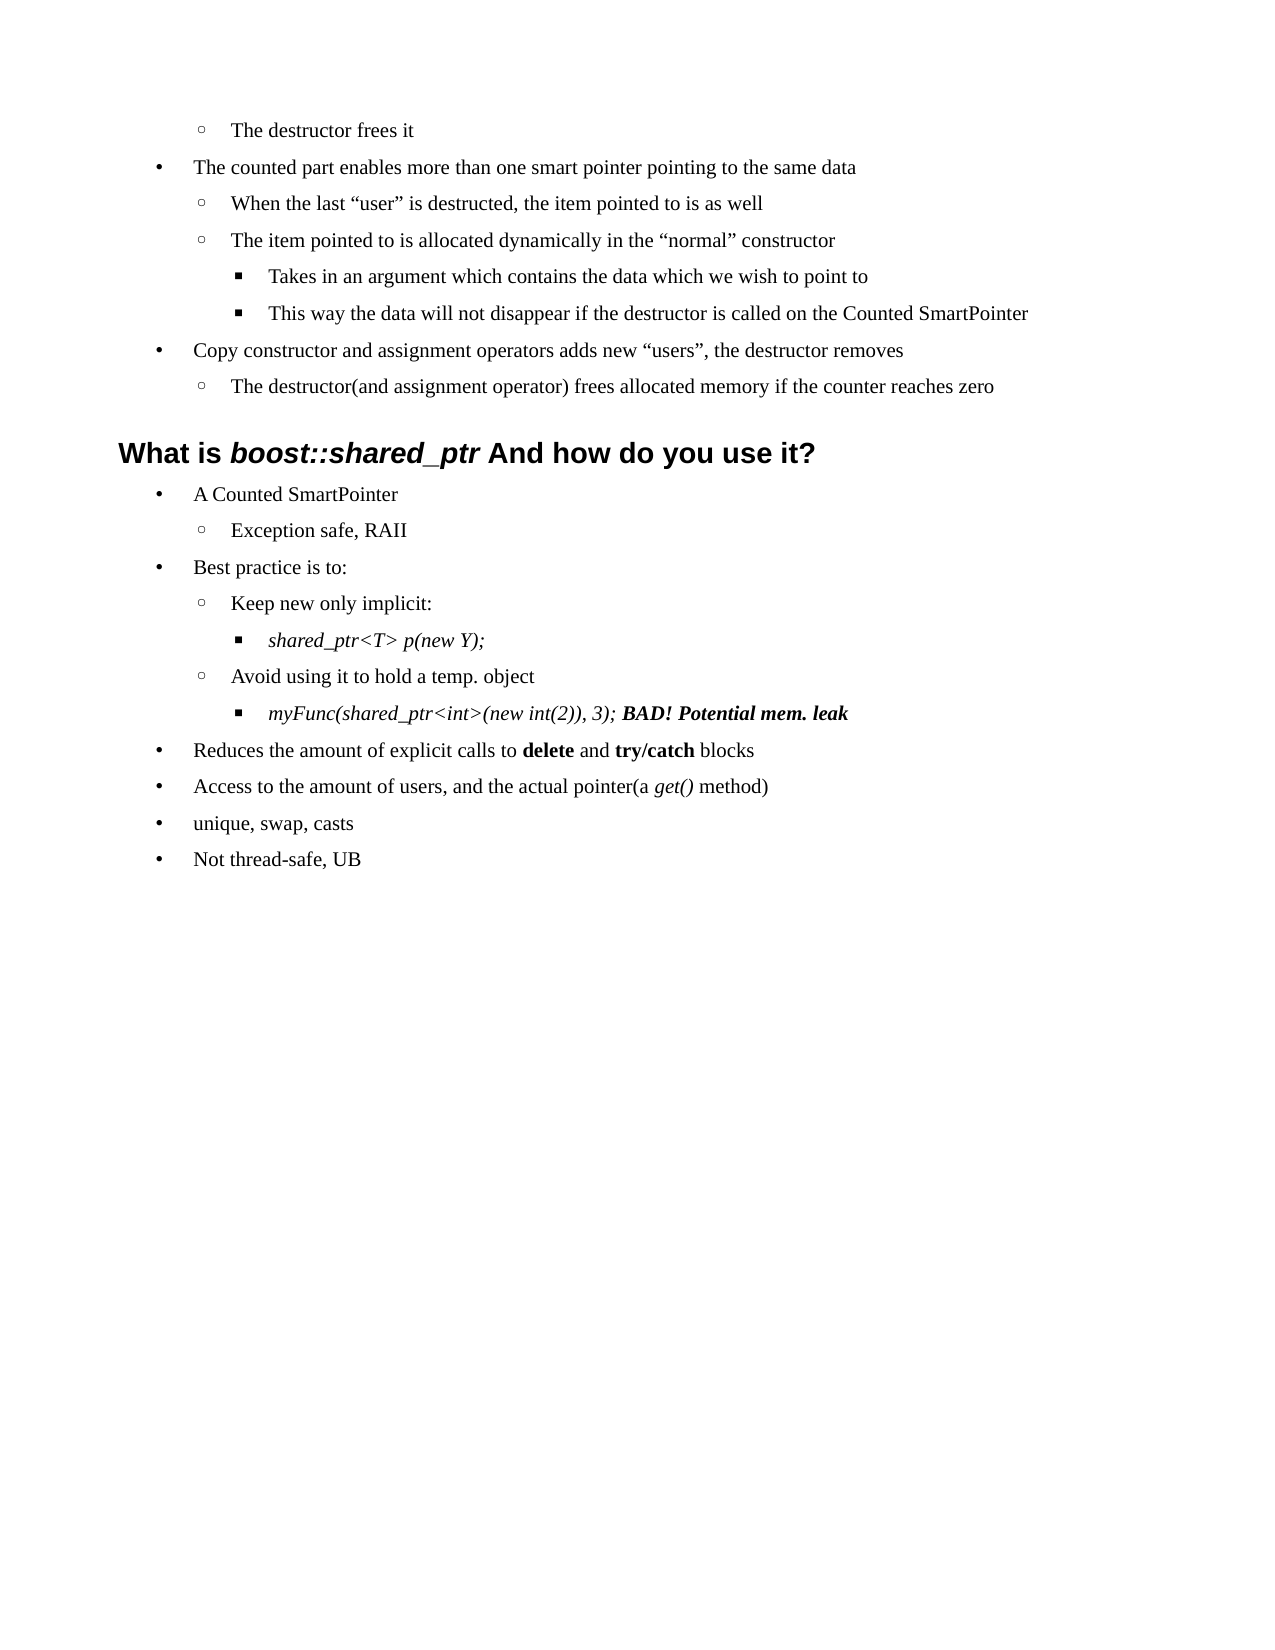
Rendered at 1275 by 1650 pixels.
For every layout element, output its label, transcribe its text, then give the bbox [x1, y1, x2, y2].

list Keep new only implicit: [193, 591, 1157, 615]
list The destructor(and assignment operator) frees allocated memory if the counter reaches zero [193, 374, 1157, 398]
list The counted part enables more than one smart pointer pointing to the same data [156, 155, 1157, 179]
list The destructor frees it [193, 118, 1157, 142]
list Access to the amount of users, and the actual pointer(a get() method) [156, 774, 1157, 798]
list Avoid using it to hold a temp. object [193, 664, 1157, 688]
list Exception safe, RAII [193, 518, 1157, 542]
list shared_ptr<T> p(new Y); [231, 628, 1157, 652]
list A Counted SmartPointer [156, 482, 1157, 506]
list Best practice is to: [156, 555, 1157, 579]
list When the last “user” is destructed, the item pointed to is as well [193, 191, 1157, 215]
list Not thread-safe, UB [156, 847, 1157, 871]
list Reduces the amount of explicit calls to delete and try/catch blocks [156, 738, 1157, 762]
list This way the data will not disappear if the destructor is called on the Counted SmartPointer [231, 301, 1157, 325]
list Copy constructor and assignment operators adds new “users”, the destructor removes [156, 337, 1157, 362]
list unique, swap, casts [156, 811, 1157, 835]
subtitle What is boost::shared_ptr And how do you use it? [118, 436, 1157, 469]
list myFunc(shared_ptr<int>(new int(2)), 3); BAD! Potential mem. leak [231, 701, 1157, 725]
list Takes in an argument which contains the data which we wish to point to [231, 264, 1157, 288]
list The item pointed to is allocated dynamically in the “normal” constructor [193, 228, 1157, 252]
